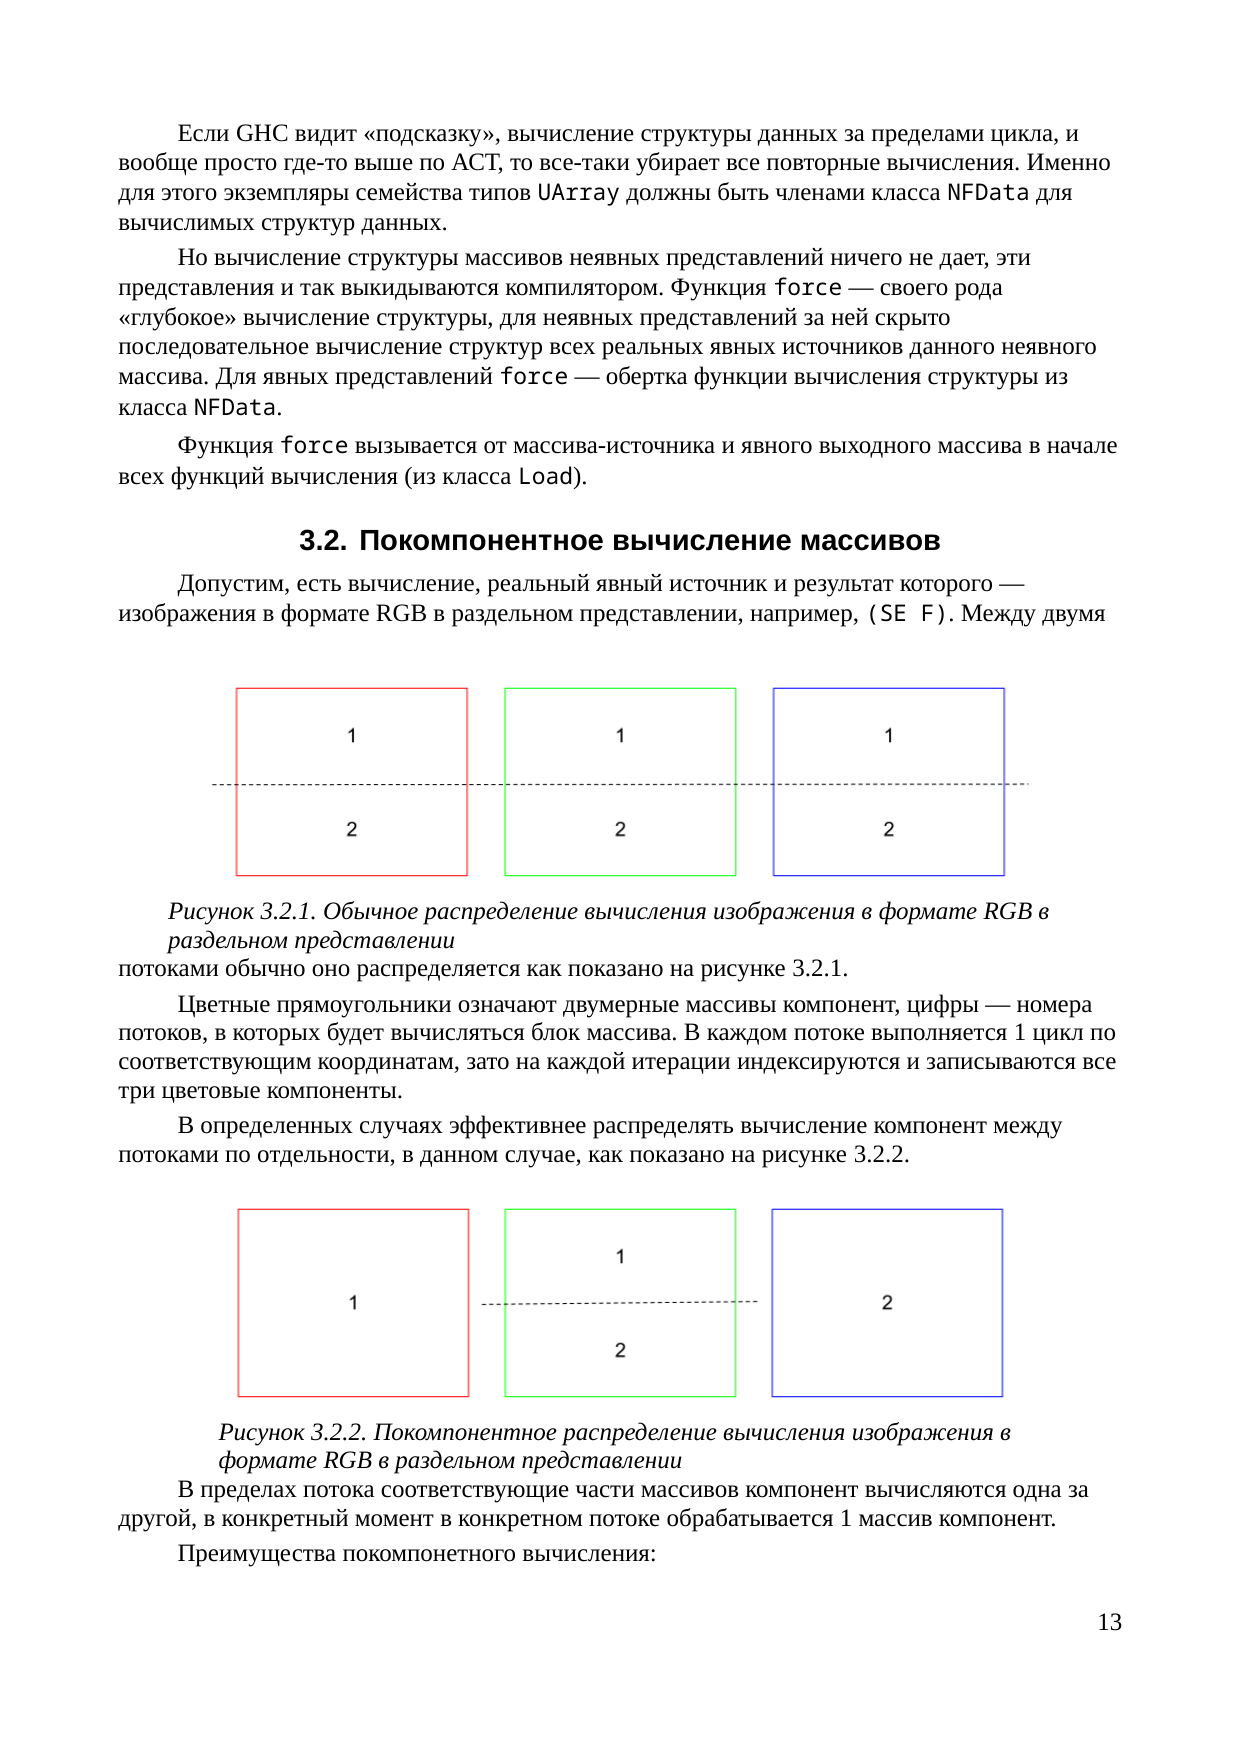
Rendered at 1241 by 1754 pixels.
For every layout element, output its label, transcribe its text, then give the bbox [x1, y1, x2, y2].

text Допустим, есть вычисление, реальный явный источник и результат которого — изображения в формате RGB в раздельном представлении, например, (SE F). Между двумя потоками обычно оно распределяется как показано на рисунке 3.2.1. [118, 568, 1122, 982]
text Если GHC видит «подсказку», вычисление структуры данных за пределами цикла, и вообще просто где-то выше по АСТ, то все-таки убирает все повторные вычисления. Именно для этого экземпляры семейства типов UArray должны быть членами класса NFData для вычислимых структур данных. [118, 118, 1122, 236]
text Рисунок 3.2.2. Покомпонентное распределение вычисления изображения в формате RGB в раздельном представлении [218, 1417, 1022, 1474]
picture [168, 668, 1073, 897]
text Цветные прямоугольники означают двумерные массивы компонент, цифры — номера потоков, в которых будет вычисляться блок массива. В каждом потоке выполняется 1 цикл по соответствующим координатам, зато на каждой итерации индексируются и записываются все три цветовые компоненты. [118, 989, 1122, 1104]
text [218, 1177, 1022, 1189]
text В определенных случаях эффективнее распределять вычисление компонент между потоками по отдельности, в данном случае, как показано на рисунке 3.2.2. [118, 1110, 1122, 1168]
text [168, 656, 1072, 668]
text Рисунок 3.2.1. Обычное распределение вычисления изображения в формате RGB в раздельном представлении [168, 897, 1072, 953]
text Преимущества покомпонетного вычисления: [118, 1538, 1122, 1567]
picture [218, 1189, 1023, 1417]
text Функция force вызывается от массива-источника и явного выходного массива в начале всех функций вычисления (из класса Load). [118, 428, 1122, 491]
text Но вычисление структуры массивов неявных представлений ничего не дает, эти представления и так выкидываются компилятором. Функция force — своего рода «глубокое» вычисление структуры, для неявных представлений за ней скрыто последовательное вычисление структур всех реальных явных источников данного неявного массива. Для явных представлений force — обертка функции вычисления структуры из класса NFData. [118, 242, 1122, 422]
subtitle Покомпонентное вычисление массивов [118, 522, 1122, 556]
text В пределах потока соответствующие части массивов компонент вычисляются одна за другой, в конкретный момент в конкретном потоке обрабатывается 1 массив компонент. [118, 1174, 1122, 1532]
